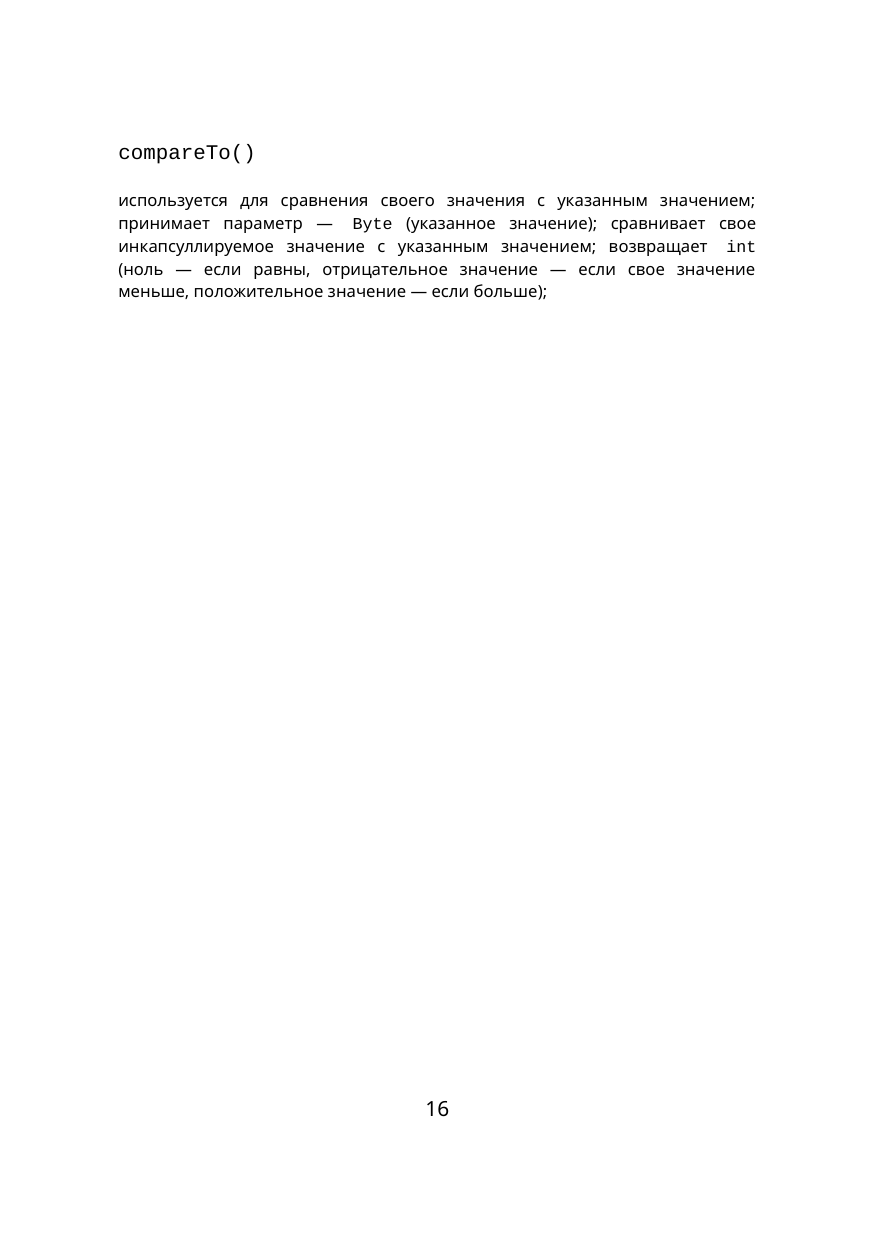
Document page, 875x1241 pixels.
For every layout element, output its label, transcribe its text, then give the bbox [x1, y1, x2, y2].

text используется для сравнения своего значения с указанным значением; принимает параметр — Byte (указанное значение); сравнивает свое инкапсуллируемое значение с указанным значением; возвращает int (ноль — если равны, отрицательное значение — если свое значение меньше, положительное значение — если больше); [118, 189, 756, 303]
text compareTo() [118, 142, 756, 165]
